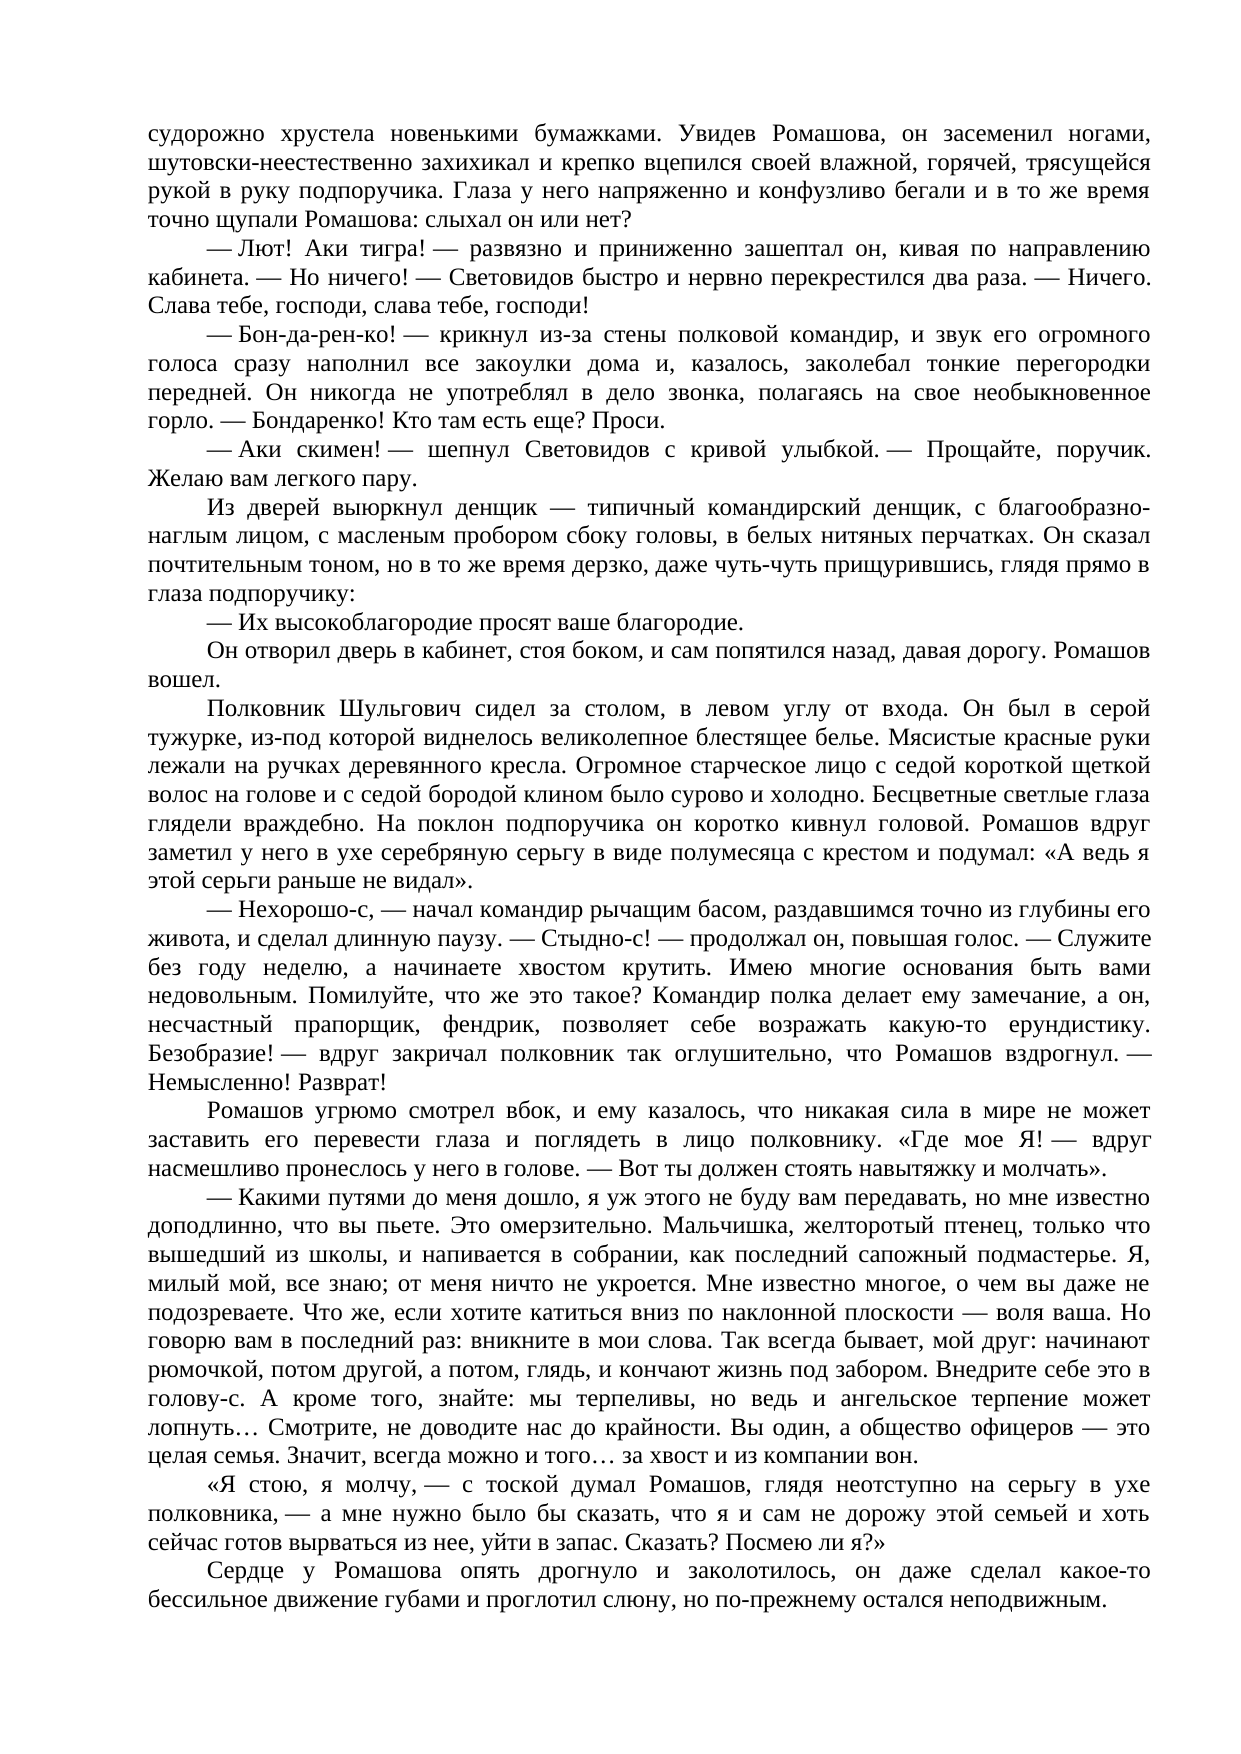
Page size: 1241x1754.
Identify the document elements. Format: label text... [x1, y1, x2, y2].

text — Лют! Аки тигра! — развязно и приниженно зашептал он, кивая по направлению кабинета. — Но ничего! — Световидов быстро и нервно перекрестился два раза. — Ничего. Слава тебе, господи, слава тебе, господи! [148, 233, 1152, 319]
text — Нехорошо-с, — начал командир рычащим басом, раздавшимся точно из глубины его живота, и сделал длинную паузу. — Стыдно-с! — продолжал он, повышая голос. — Служите без году неделю, а начинаете хвостом крутить. Имею многие основания быть вами недовольным. Помилуйте, что же это такое? Командир полка делает ему замечание, а он, несчастный прапорщик, фендрик, позволяет себе возражать какую-то ерундистику. Безобразие! — вдруг закричал полковник так оглушительно, что Ромашов вздрогнул. — Немысленно! Разврат! [148, 894, 1152, 1096]
text Из дверей выюркнул денщик — типичный командирский денщик, с благообразно-наглым лицом, с масленым пробором сбоку головы, в белых нитяных перчатках. Он сказал почтительным тоном, но в то же время дерзко, даже чуть-чуть прищурившись, глядя прямо в глаза подпоручику: [148, 492, 1152, 607]
text Ромашов угрюмо смотрел вбок, и ему казалось, что никакая сила в мире не может заставить его перевести глаза и поглядеть в лицо полковнику. «Где мое Я! — вдруг насмешливо пронеслось у него в голове. — Вот ты должен стоять навытяжку и молчать». [148, 1096, 1152, 1182]
text судорожно хрустела новенькими бумажками. Увидев Ромашова, он засеменил ногами, шутовски-неестественно захихикал и крепко вцепился своей влажной, горячей, трясущейся рукой в руку подпоручика. Глаза у него напряженно и конфузливо бегали и в то же время точно щупали Ромашова: слыхал он или нет? [148, 118, 1152, 233]
text — Их высокоблагородие просят ваше благородие. [148, 607, 1152, 636]
text Полковник Шульгович сидел за столом, в левом углу от входа. Он был в серой тужурке, из-под которой виднелось великолепное блестящее белье. Мясистые красные руки лежали на ручках деревянного кресла. Огромное старческое лицо с седой короткой щеткой волос на голове и с седой бородой клином было сурово и холодно. Бесцветные светлые глаза глядели враждебно. На поклон подпоручика он коротко кивнул головой. Ромашов вдруг заметил у него в ухе серебряную серьгу в виде полумесяца с крестом и подумал: «А ведь я этой серьги раньше не видал». [148, 693, 1152, 894]
text — Бон-да-рен-ко! — крикнул из-за стены полковой командир, и звук его огромного голоса сразу наполнил все закоулки дома и, казалось, заколебал тонкие перегородки передней. Он никогда не употреблял в дело звонка, полагаясь на свое необыкновенное горло. — Бондаренко! Кто там есть еще? Проси. [148, 319, 1152, 434]
text — Какими путями до меня дошло, я уж этого не буду вам передавать, но мне известно доподлинно, что вы пьете. Это омерзительно. Мальчишка, желторотый птенец, только что вышедший из школы, и напивается в собрании, как последний сапожный подмастерье. Я, милый мой, все знаю; от меня ничто не укроется. Мне известно многое, о чем вы даже не подозреваете. Что же, если хотите катиться вниз по наклонной плоскости — воля ваша. Но говорю вам в последний раз: вникните в мои слова. Так всегда бывает, мой друг: начинают рюмочкой, потом другой, а потом, глядь, и кончают жизнь под забором. Внедрите себе это в голову-с. А кроме того, знайте: мы терпеливы, но ведь и ангельское терпение может лопнуть… Смотрите, не доводите нас до крайности. Вы один, а общество офицеров — это целая семья. Значит, всегда можно и того… за хвост и из компании вон. [148, 1182, 1152, 1469]
text Он отворил дверь в кабинет, стоя боком, и сам попятился назад, давая дорогу. Ромашов вошел. [148, 636, 1152, 693]
text — Аки скимен! — шепнул Световидов с кривой улыбкой. — Прощайте, поручик. Желаю вам легкого пару. [148, 434, 1152, 492]
text «Я стою, я молчу, — с тоской думал Ромашов, глядя неотступно на серьгу в ухе полковника, — а мне нужно было бы сказать, что я и сам не дорожу этой семьей и хоть сейчас готов вырваться из нее, уйти в запас. Сказать? Посмею ли я?» [148, 1469, 1152, 1556]
text Сердце у Ромашова опять дрогнуло и заколотилось, он даже сделал какое-то бессильное движение губами и проглотил слюну, но по-прежнему остался неподвижным. [148, 1556, 1152, 1613]
